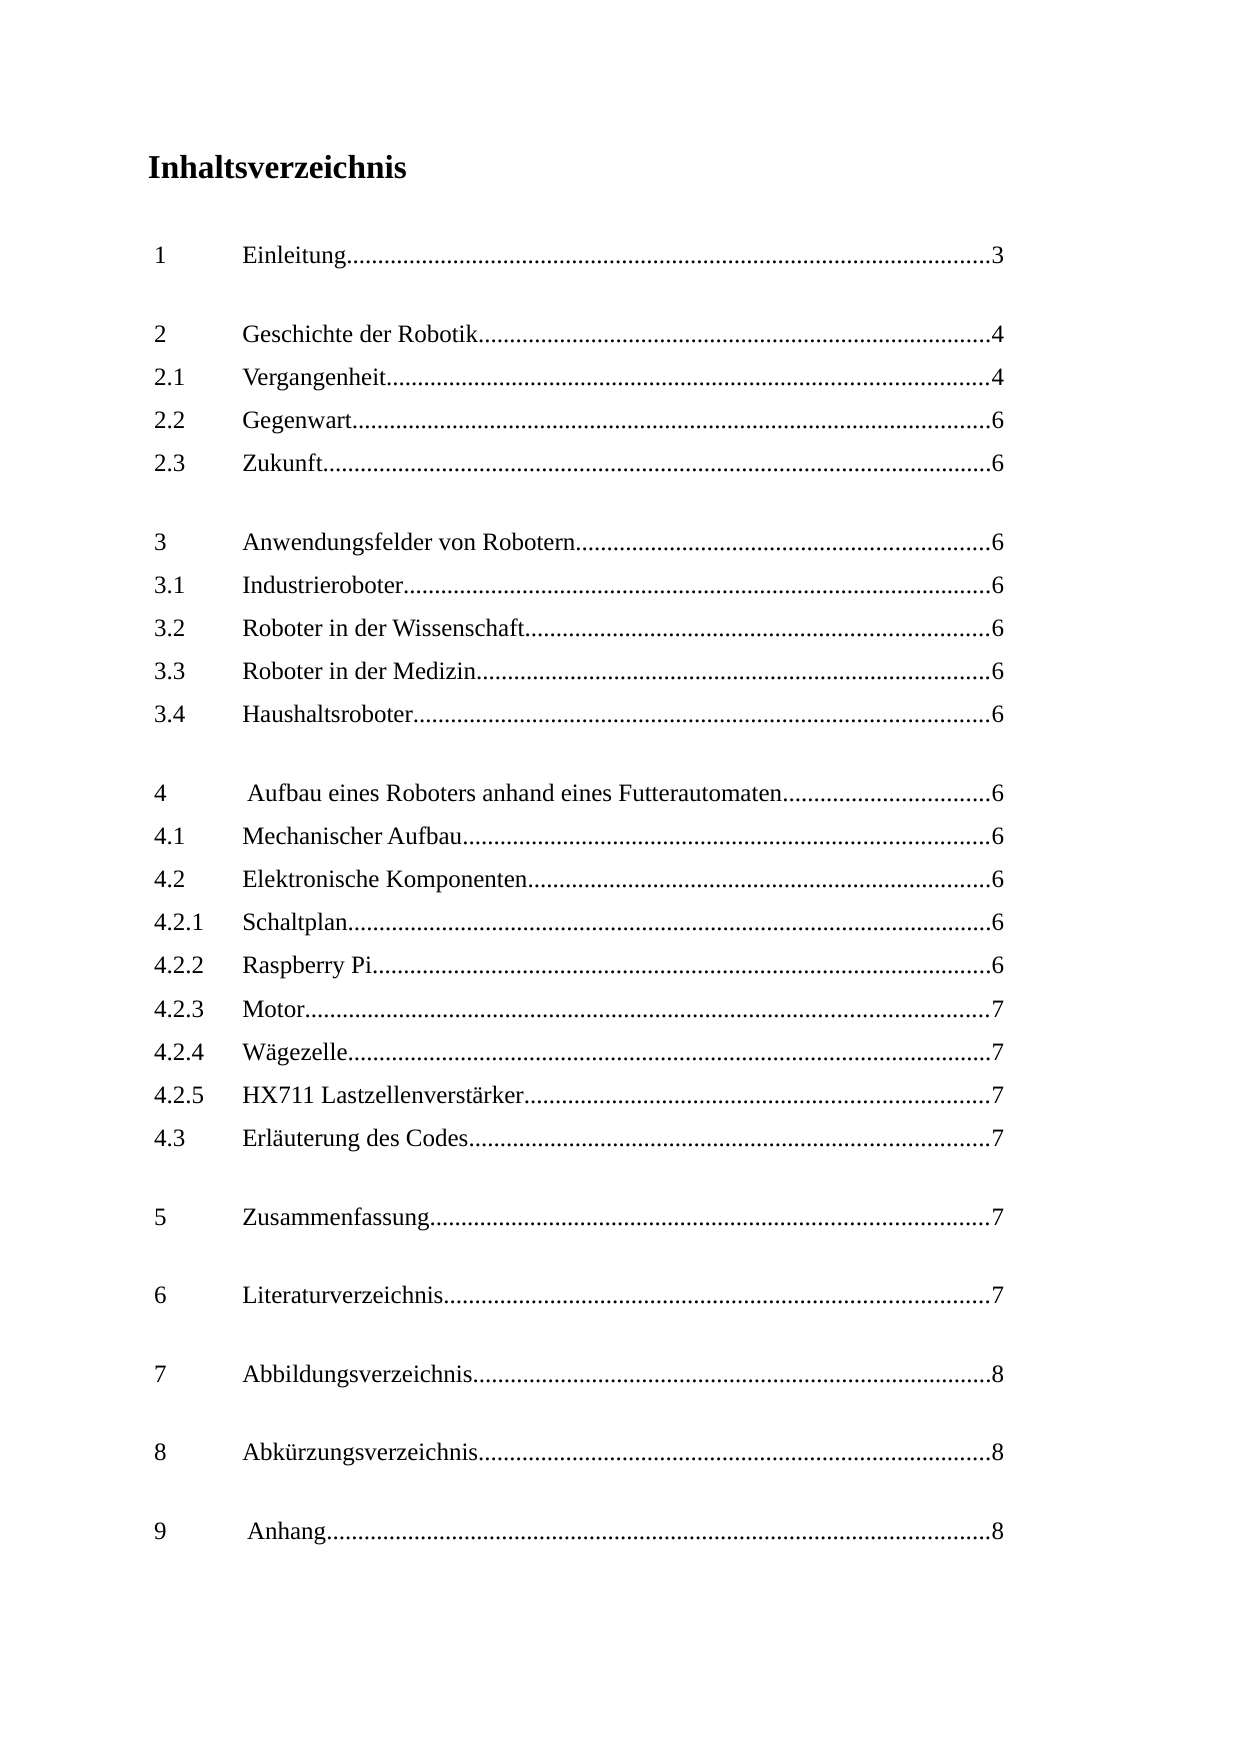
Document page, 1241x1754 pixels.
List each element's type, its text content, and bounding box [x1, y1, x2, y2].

text 4.2.3 Motor 7 [148, 994, 1004, 1022]
text 2.3 Zukunft 6 [148, 448, 1004, 477]
text 4.3 Erläuterung des Codes 7 [148, 1123, 1004, 1152]
text 1 Einleitung 3 [148, 241, 1004, 269]
text 4 Aufbau eines Roboters anhand eines Futterautomaten 6 [148, 778, 1004, 807]
text 3.1 Industrieroboter 6 [148, 570, 1004, 599]
text 2 Geschichte der Robotik 4 [148, 319, 1004, 348]
text 6 Literaturverzeichnis 7 [148, 1280, 1004, 1309]
text 9 Anhang 8 [148, 1516, 1004, 1544]
text 7 Abbildungsverzeichnis 8 [148, 1359, 1004, 1387]
text 4.1 Mechanischer Aufbau 6 [148, 821, 1004, 850]
text 2.2 Gegenwart 6 [148, 405, 1004, 434]
text 3.4 Haushaltsroboter 6 [148, 699, 1004, 728]
text 3.2 Roboter in der Wissenschaft 6 [148, 613, 1004, 642]
text 4.2 Elektronische Komponenten 6 [148, 864, 1004, 893]
text 2.1 Vergangenheit 4 [148, 362, 1004, 391]
text 4.2.1 Schaltplan 6 [148, 907, 1004, 936]
text 3 Anwendungsfelder von Robotern 6 [148, 527, 1004, 556]
text 3.3 Roboter in der Medizin 6 [148, 656, 1004, 685]
subtitle Inhaltsverzeichnis [148, 148, 1004, 186]
text 4.2.2 Raspberry Pi 6 [148, 951, 1004, 979]
text 4.2.5 HX711 Lastzellenverstärker 7 [148, 1080, 1004, 1109]
text 8 Abkürzungsverzeichnis 8 [148, 1437, 1004, 1466]
text 4.2.4 Wägezelle 7 [148, 1037, 1004, 1066]
text 5 Zusammenfassung 7 [148, 1202, 1004, 1230]
